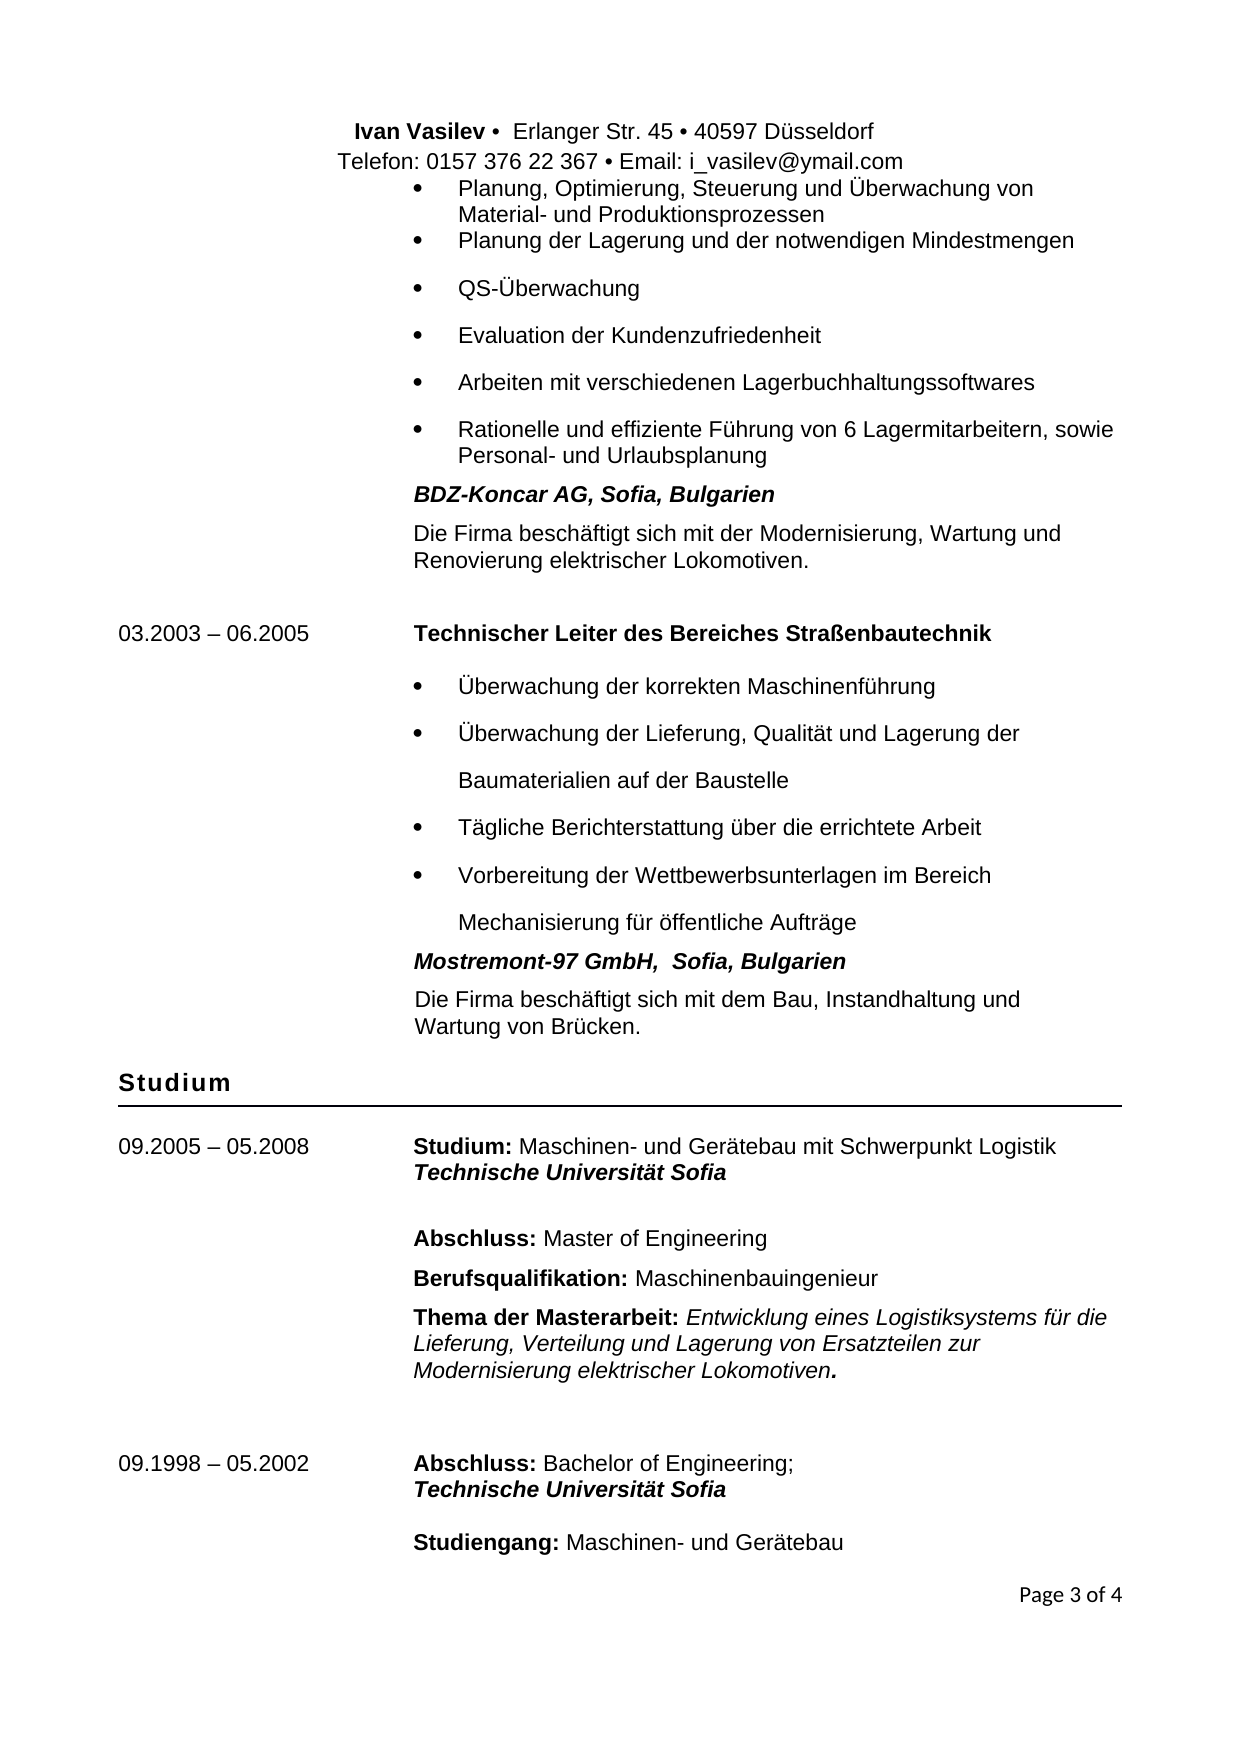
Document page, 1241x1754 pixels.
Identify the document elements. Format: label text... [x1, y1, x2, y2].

list Tägliche Berichterstattung über die errichtete Arbeit [236, 814, 1122, 841]
text BDZ-Koncar AG, Sofia, Bulgarien [118, 481, 1122, 508]
text Abschluss: Master of Engineering [339, 1225, 1122, 1251]
text Thema der Masterarbeit: Entwicklung eines Logistiksystems für die Lieferung, Verteilung und Lagerung von Ersatzteilen zur Modernisierung elektrischer Lokomotiven. [413, 1304, 1122, 1383]
text Mostremont-97 GmbH, Sofia, Bulgarien [118, 948, 1122, 974]
text 09.2005 – 05.2008 Studium: Maschinen- und Gerätebau mit Schwerpunkt Logistik [118, 1133, 1122, 1159]
list Überwachung der korrekten Maschinenführung [236, 673, 1122, 699]
text Studiengang: Maschinen- und Gerätebau [118, 1529, 1122, 1555]
list Mechanisierung für öffentliche Aufträge [413, 909, 1122, 935]
list QS-Überwachung [413, 274, 1122, 301]
list Planung, Optimierung, Steuerung und Überwachung von Material- und Produktionsprozessen [413, 175, 1122, 227]
list Baumaterialien auf der Baustelle [413, 767, 1122, 793]
text 03.2003 – 06.2005 Technischer Leiter des Bereiches Straßenbautechnik [118, 620, 1122, 646]
text Die Firma beschäftigt sich mit dem Bau, Instandhaltung und [339, 986, 1122, 1013]
text Wartung von Brücken. [339, 1013, 1122, 1039]
text Technische Universität Sofia [339, 1159, 1122, 1186]
text Die Firma beschäftigt sich mit der Modernisierung, Wartung und Renovierung elektrischer Lokomotiven. [413, 520, 1122, 573]
text 09.1998 – 05.2002 Abschluss: Bachelor of Engineering; [118, 1449, 1122, 1476]
text Technische Universität Sofia [339, 1476, 1122, 1502]
list Überwachung der Lieferung, Qualität und Lagerung der [236, 720, 1122, 746]
text Studium [118, 1068, 1122, 1105]
list Vorbereitung der Wettbewerbsunterlagen im Bereich [236, 862, 1122, 888]
list Arbeiten mit verschiedenen Lagerbuchhaltungssoftwares [413, 369, 1122, 395]
text Berufsqualifikation: Maschinenbauingenieur [339, 1264, 1122, 1291]
list Planung der Lagerung und der notwendigen Mindestmengen [413, 227, 1122, 254]
list Evaluation der Kundenzufriedenheit [413, 322, 1122, 348]
list Rationelle und effiziente Führung von 6 Lagermitarbeitern, sowie Personal- und Urlaubsplanung [413, 416, 1122, 469]
